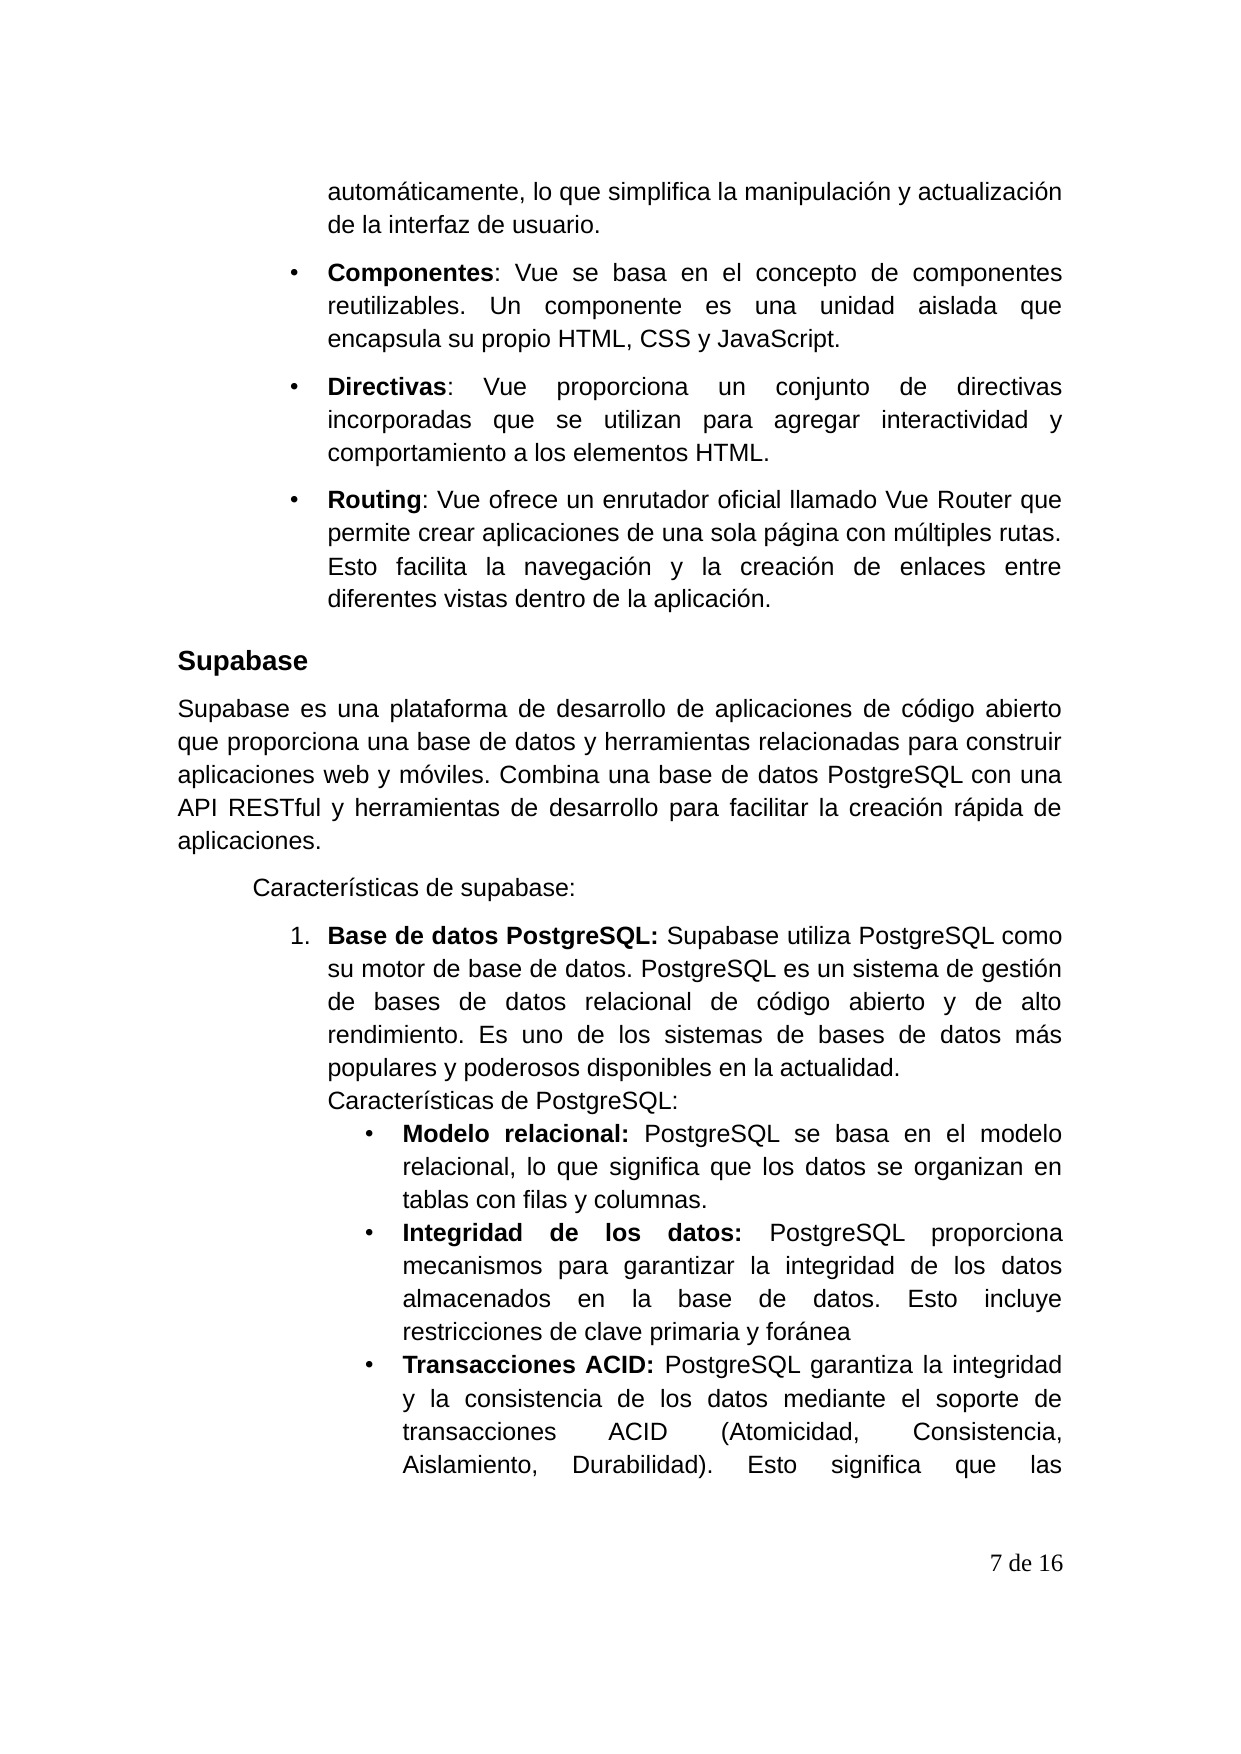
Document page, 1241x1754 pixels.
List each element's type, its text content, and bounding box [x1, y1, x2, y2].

subtitle Supabase [177, 644, 1063, 676]
list Características de supabase: [215, 873, 1063, 902]
list Modelo relacional: PostgreSQL se basa en el modelo relacional, lo que significa que los datos se organizan en tablas con filas y columnas. [365, 1119, 1063, 1214]
list Componentes: Vue se basa en el concepto de componentes reutilizables. Un componente es una unidad aislada que encapsula su propio HTML, CSS y JavaScript. [290, 258, 1063, 353]
list Transacciones ACID: PostgreSQL garantiza la integridad y la consistencia de los datos mediante el soporte de transacciones ACID (Atomicidad, Consistencia, Aislamiento, Durabilidad). Esto significa que las [365, 1350, 1063, 1478]
list Directivas: Vue proporciona un conjunto de directivas incorporadas que se utilizan para agregar interactividad y comportamiento a los elementos HTML. [290, 372, 1063, 466]
text Supabase es una plataforma de desarrollo de aplicaciones de código abierto que proporciona una base de datos y herramientas relacionadas para construir aplicaciones web y móviles. Combina una base de datos PostgreSQL con una API RESTful y herramientas de desarrollo para facilitar la creación rápida de aplicaciones. [177, 694, 1063, 854]
list automáticamente, lo que simplifica la manipulación y actualización de la interfaz de usuario. [290, 177, 1063, 239]
list Integridad de los datos: PostgreSQL proporciona mecanismos para garantizar la integridad de los datos almacenados en la base de datos. Esto incluye restricciones de clave primaria y foránea [365, 1218, 1063, 1346]
list Características de PostgreSQL: [290, 1086, 1063, 1115]
list Routing: Vue ofrece un enrutador oficial llamado Vue Router que permite crear aplicaciones de una sola página con múltiples rutas. Esto facilita la navegación y la creación de enlaces entre diferentes vistas dentro de la aplicación. [290, 485, 1063, 613]
list Base de datos PostgreSQL: Supabase utiliza PostgreSQL como su motor de base de datos. PostgreSQL es un sistema de gestión de bases de datos relacional de código abierto y de alto rendimiento. Es uno de los sistemas de bases de datos más populares y poderosos disponibles en la actualidad. [290, 921, 1063, 1082]
